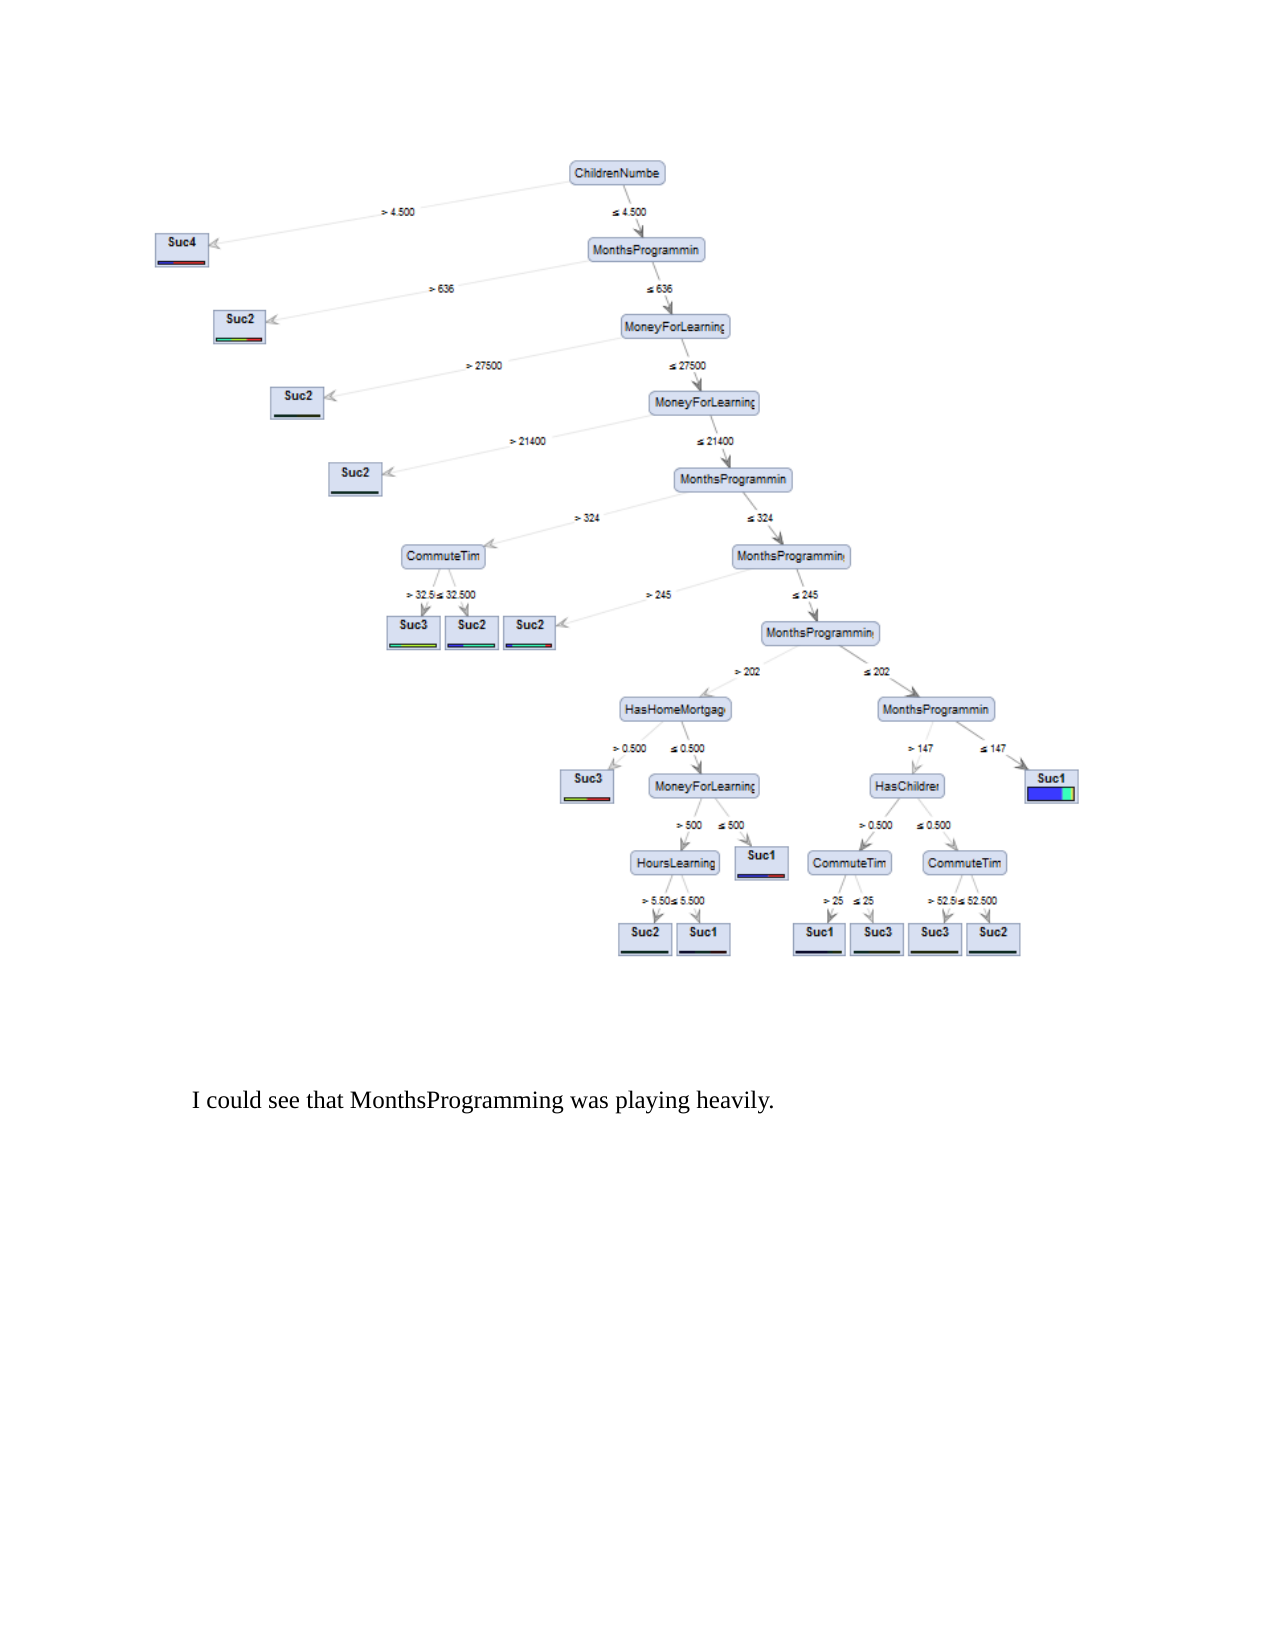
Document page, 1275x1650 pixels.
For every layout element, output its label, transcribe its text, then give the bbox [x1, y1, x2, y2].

text I could see that MonthsProgramming was playing heavily. [118, 1086, 1157, 1114]
picture [118, 118, 1157, 1000]
